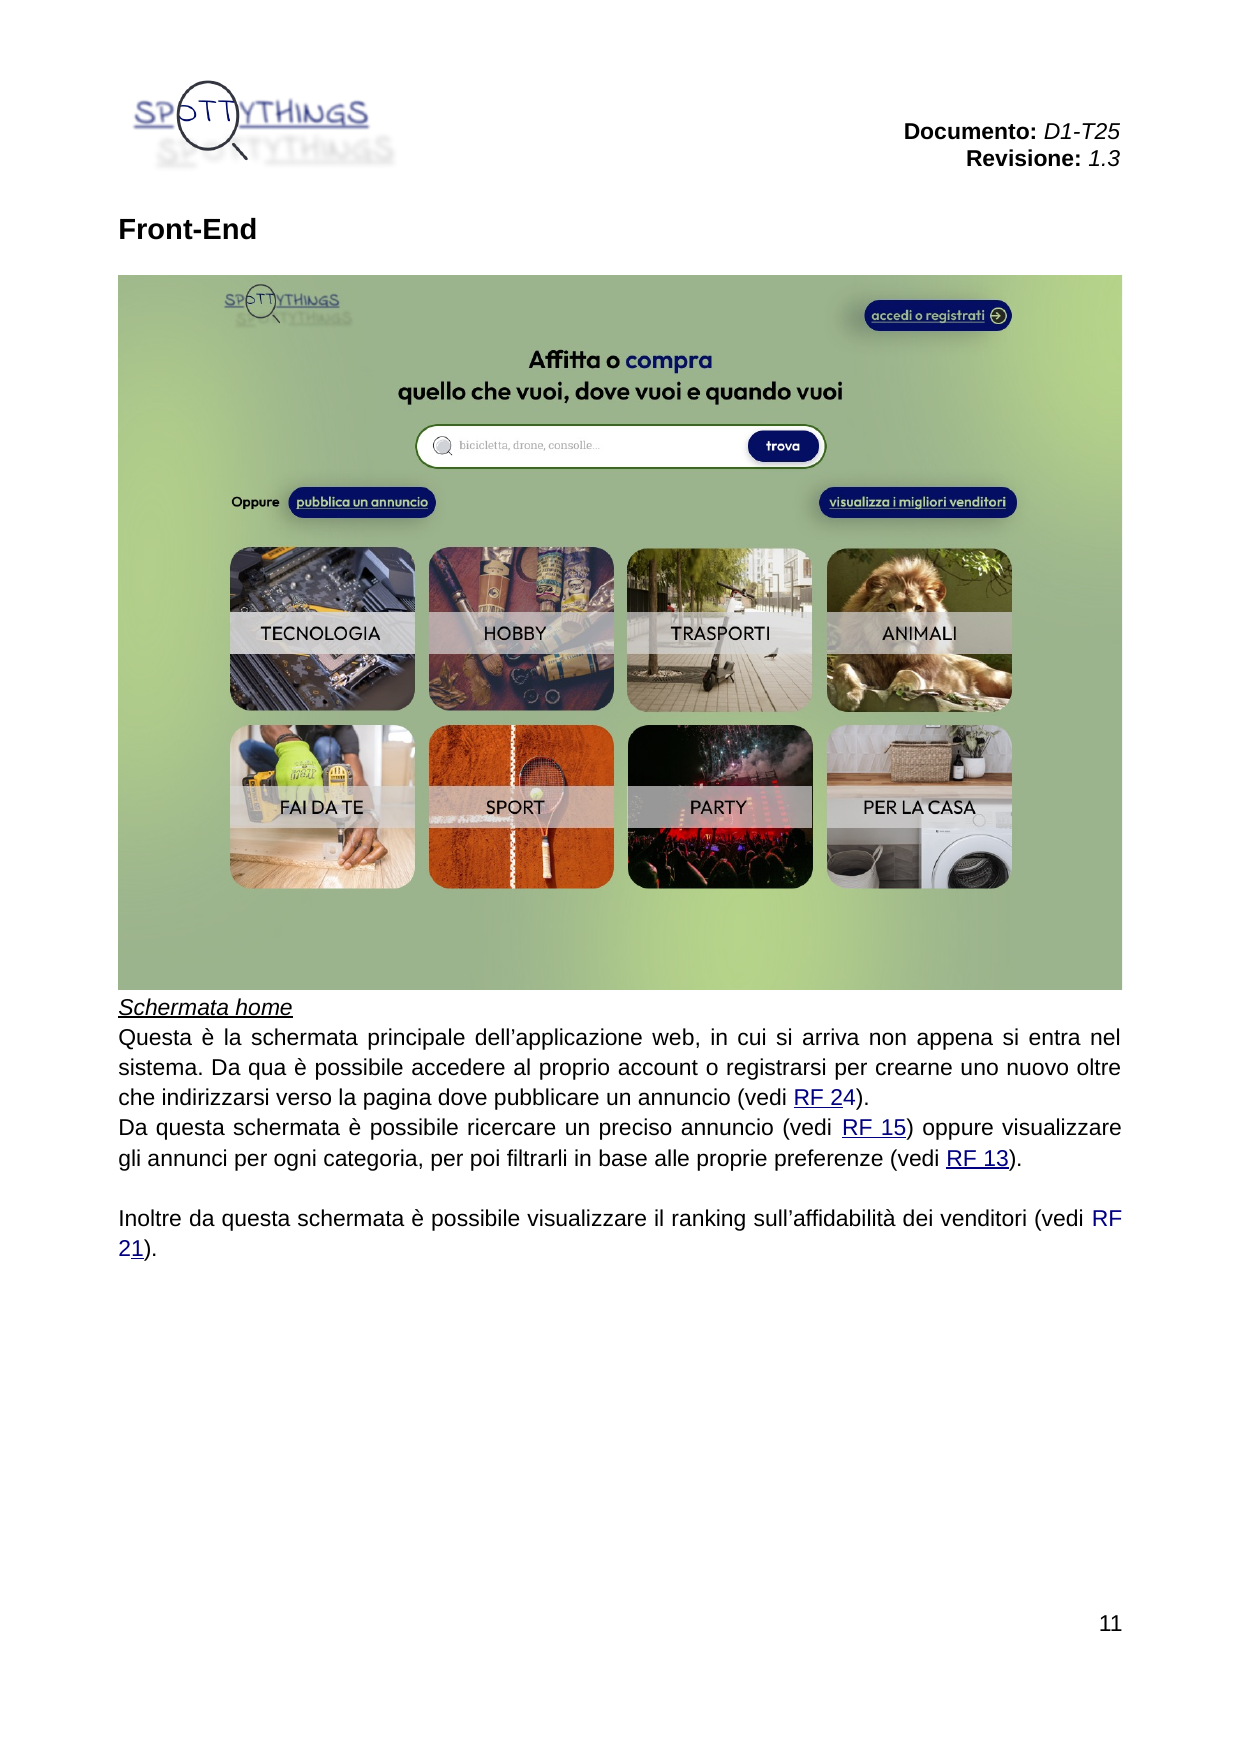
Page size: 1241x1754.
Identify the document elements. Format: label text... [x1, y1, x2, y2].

picture [118, 275, 1123, 990]
text Inoltre da questa schermata è possibile visualizzare il ranking sull’affidabilità dei venditori (vedi RF 21). [118, 1205, 1122, 1262]
text Schermata home [118, 990, 1122, 1020]
subtitle Front-End [118, 212, 1122, 246]
text Da questa schermata è possibile ricercare un preciso annuncio (vedi RF 15) oppure visualizzare gli annunci per ogni categoria, per poi filtrarli in base alle proprie preferenze (vedi RF 13). [118, 1114, 1122, 1171]
text Questa è la schermata principale dell’applicazione web, in cui si arriva non appena si entra nel sistema. Da qua è possibile accedere al proprio account o registrarsi per crearne uno nuovo oltre che indirizzarsi verso la pagina dove pubblicare un annuncio (vedi RF 24). [118, 1024, 1122, 1111]
picture [123, 73, 399, 187]
